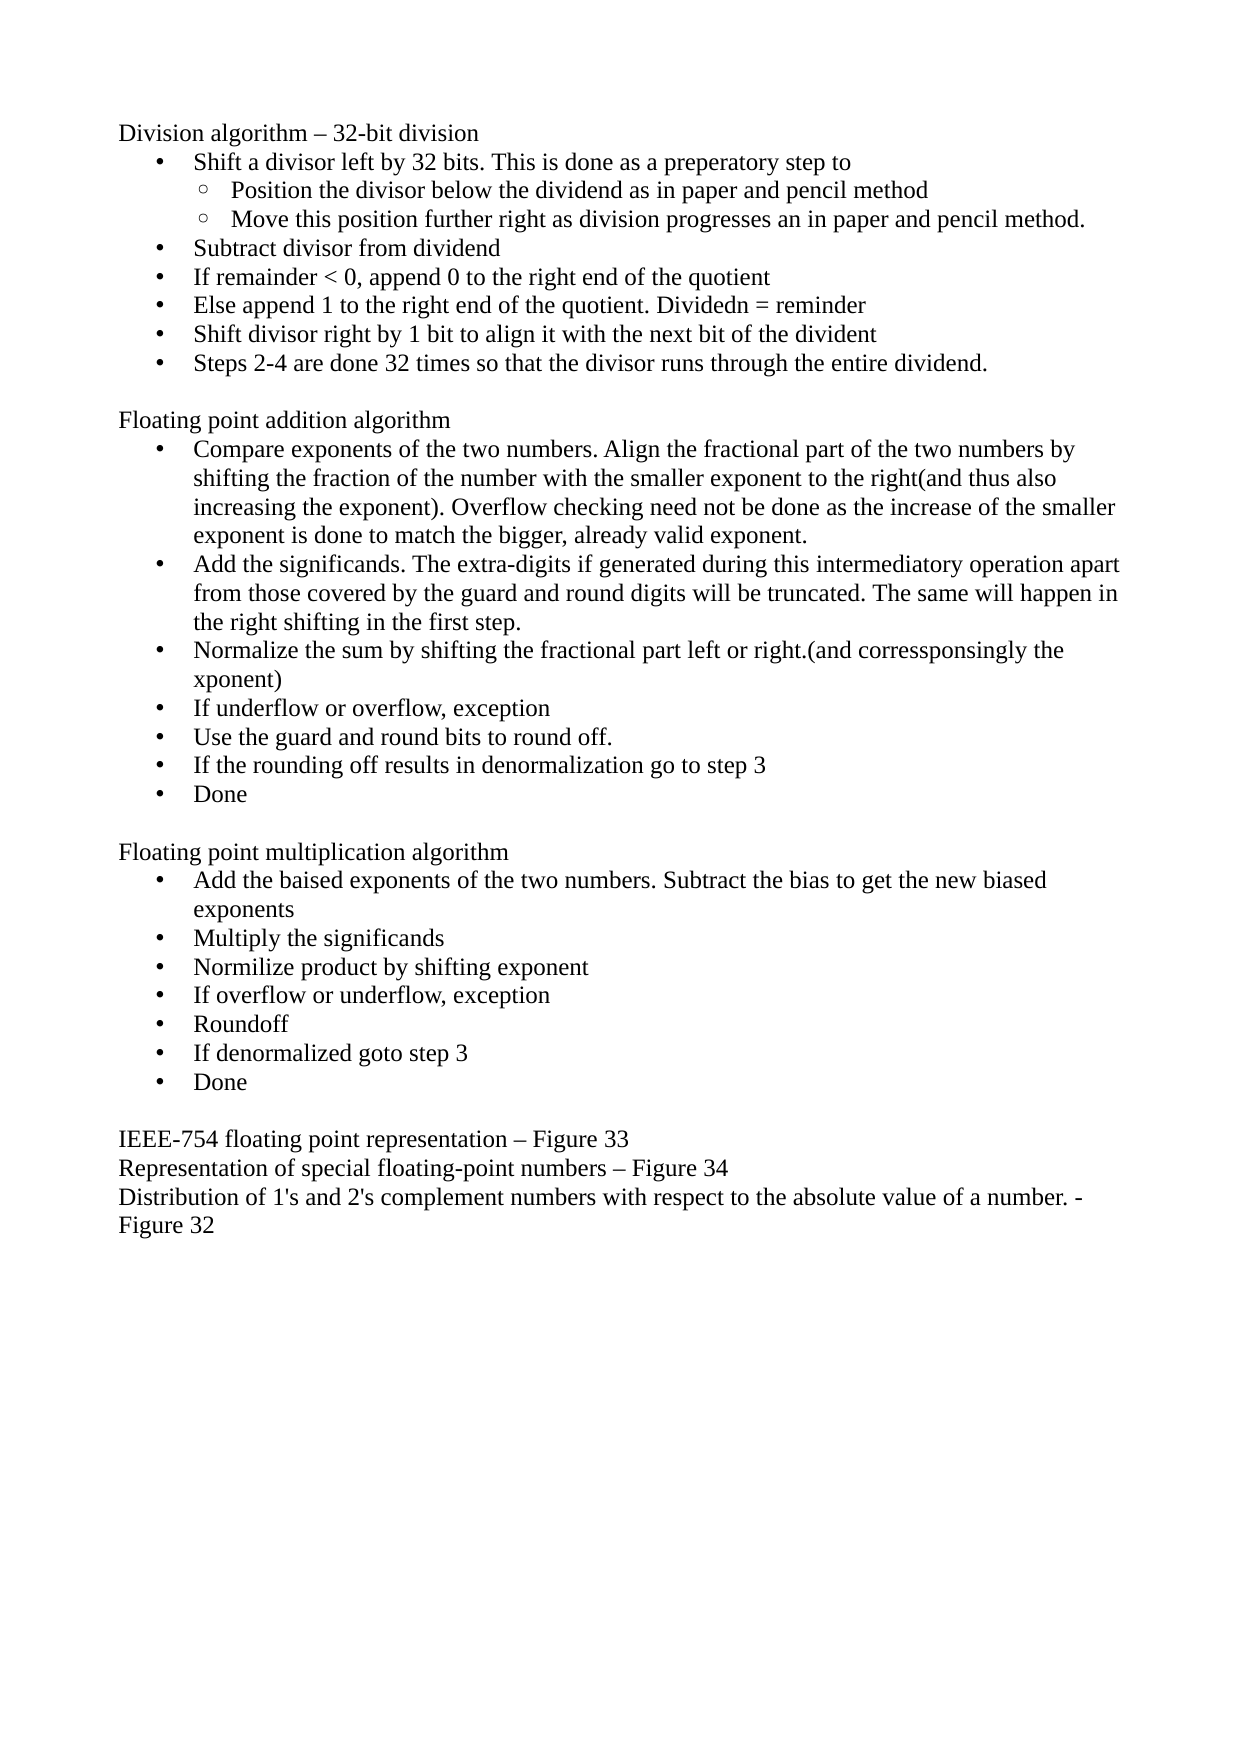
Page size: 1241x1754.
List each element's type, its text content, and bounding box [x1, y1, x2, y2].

list Shift a divisor left by 32 bits. This is done as a preperatory step to [156, 147, 1122, 176]
list Normilize product by shifting exponent [156, 952, 1122, 981]
list If denormalized goto step 3 [156, 1038, 1122, 1067]
list Move this position further right as division progresses an in paper and pencil method. [193, 204, 1122, 233]
text IEEE-754 floating point representation – Figure 33 [118, 1124, 1122, 1153]
list Roundoff [156, 1009, 1122, 1038]
list Add the significands. The extra-digits if generated during this intermediatory operation apart from those covered by the guard and round digits will be truncated. The same will happen in the right shifting in the first step. [156, 549, 1122, 636]
list Done [156, 1067, 1122, 1096]
text Representation of special floating-point numbers – Figure 34 [118, 1153, 1122, 1182]
text Division algorithm – 32-bit division [118, 118, 1122, 147]
list Else append 1 to the right end of the quotient. Dividedn = reminder [156, 291, 1122, 319]
list If underflow or overflow, exception [156, 693, 1122, 722]
list Done [156, 779, 1122, 808]
list If the rounding off results in denormalization go to step 3 [156, 751, 1122, 779]
list Position the divisor below the dividend as in paper and pencil method [193, 176, 1122, 204]
text Distribution of 1's and 2's complement numbers with respect to the absolute value of a number. - Figure 32 [118, 1182, 1122, 1239]
list Use the guard and round bits to round off. [156, 722, 1122, 751]
text Floating point addition algorithm [118, 406, 1122, 434]
list Subtract divisor from dividend [156, 233, 1122, 262]
list Multiply the significands [156, 923, 1122, 952]
list Steps 2-4 are done 32 times so that the divisor runs through the entire dividend. [156, 348, 1122, 377]
list Compare exponents of the two numbers. Align the fractional part of the two numbers by shifting the fraction of the number with the smaller exponent to the right(and thus also increasing the exponent). Overflow checking need not be done as the increase of the smaller exponent is done to match the bigger, already valid exponent. [156, 434, 1122, 549]
list Normalize the sum by shifting the fractional part left or right.(and corressponsingly the xponent) [156, 636, 1122, 693]
text Floating point multiplication algorithm [118, 837, 1122, 866]
list If overflow or underflow, exception [156, 981, 1122, 1009]
list Shift divisor right by 1 bit to align it with the next bit of the divident [156, 319, 1122, 348]
list Add the baised exponents of the two numbers. Subtract the bias to get the new biased exponents [156, 866, 1122, 923]
list If remainder < 0, append 0 to the right end of the quotient [156, 262, 1122, 291]
